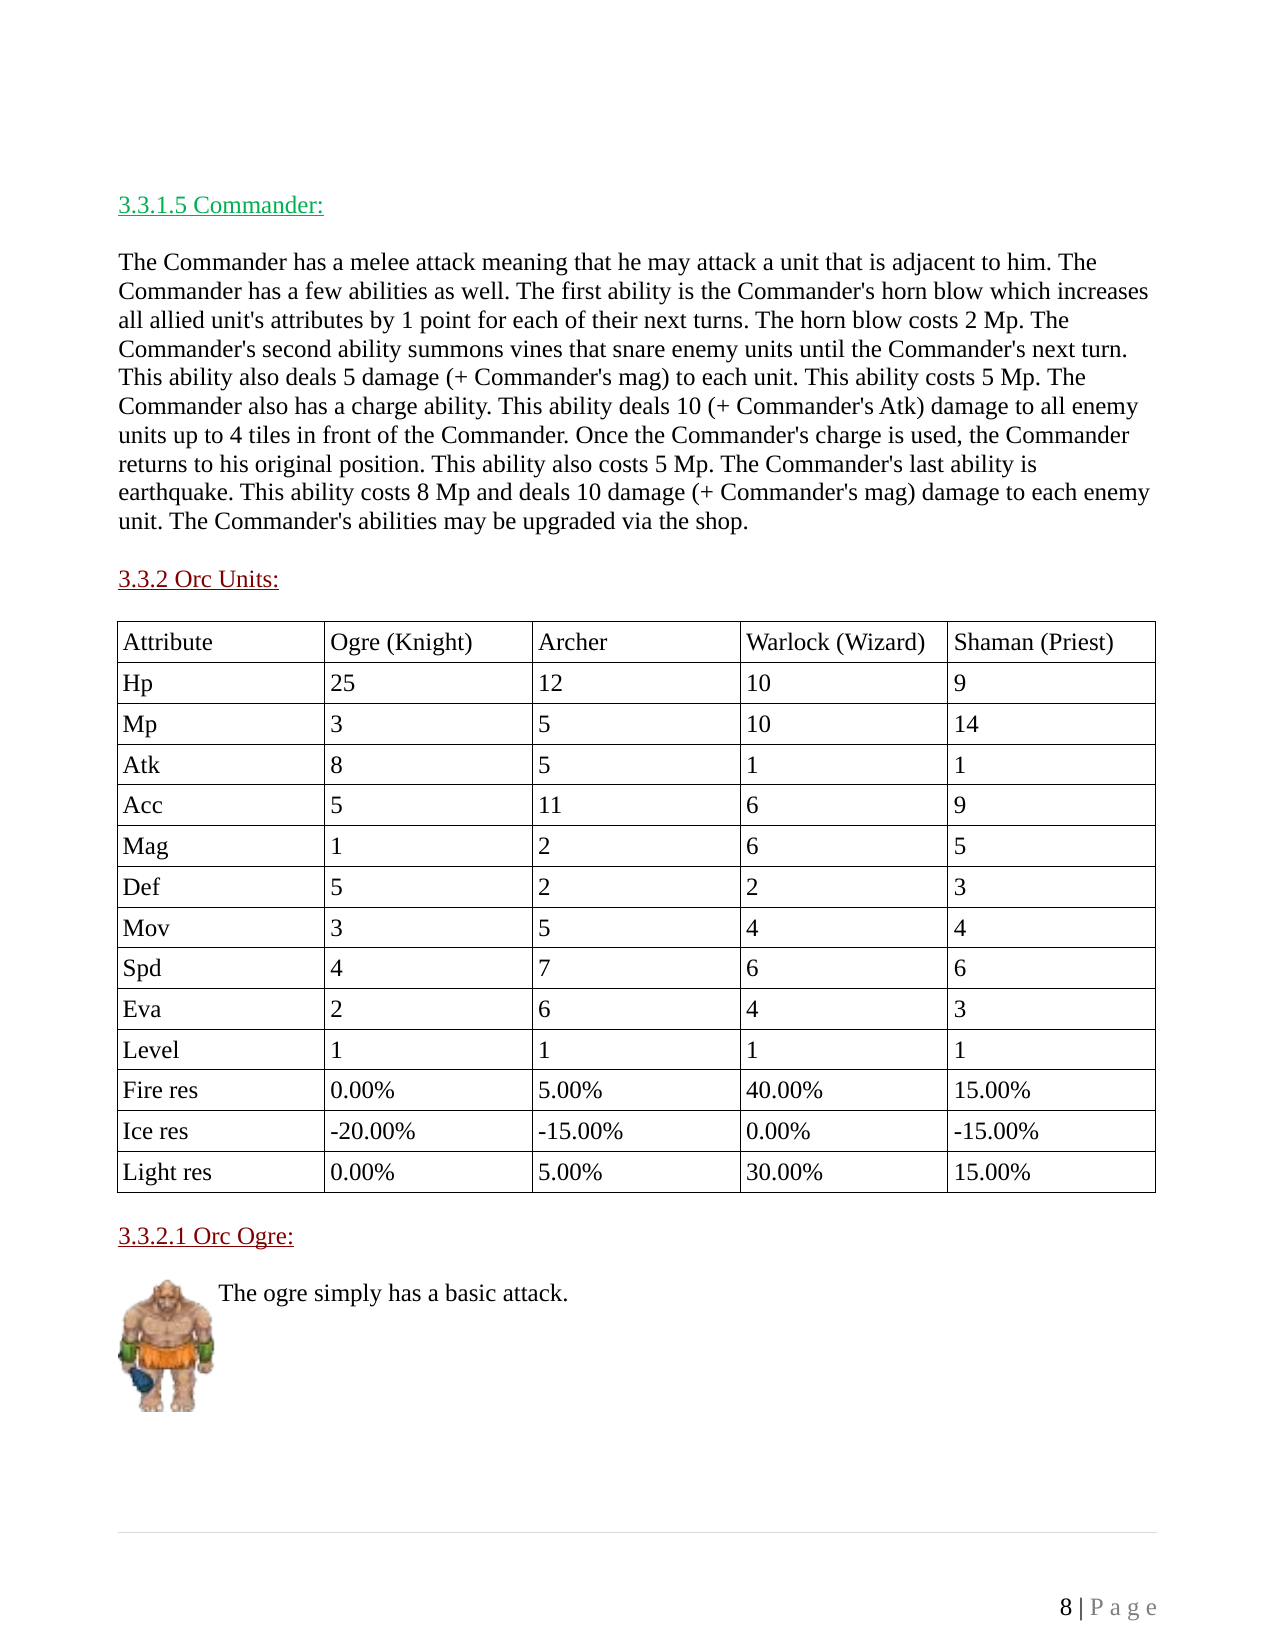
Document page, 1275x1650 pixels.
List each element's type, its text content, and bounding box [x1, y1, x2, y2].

table_cell 10 [741, 663, 947, 703]
table_cell 30.00% [741, 1152, 947, 1191]
table_cell 14 [948, 704, 1155, 743]
table_cell 3 [325, 908, 532, 947]
table_cell Def [118, 867, 324, 906]
table_cell 5 [533, 745, 740, 784]
table_cell Acc [118, 785, 324, 825]
table_cell 1 [948, 745, 1155, 784]
table_cell 6 [948, 948, 1155, 988]
table_cell 3 [948, 989, 1155, 1028]
text The Commander has a melee attack meaning that he may attack a unit that is adjacent to him. The Commander has a few abilities as well. The first ability is the Commander's horn blow which increases all allied unit's attributes by 1 point for each of their next turns. The horn blow costs 2 Mp. The Commander's second ability summons vines that snare enemy units until the Commander's next turn. This ability also deals 5 damage (+ Commander's mag) to each unit. This ability costs 5 Mp. The Commander also has a charge ability. This ability deals 10 (+ Commander's Atk) damage to all enemy units up to 4 tiles in front of the Commander. Once the Commander's charge is used, the Commander returns to his original position. This ability also costs 5 Mp. The Commander's last ability is earthquake. This ability costs 8 Mp and deals 10 damage (+ Commander's mag) damage to each enemy unit. The Commander's abilities may be upgraded via the shop. [118, 247, 1157, 535]
table_cell 11 [533, 785, 740, 825]
table_cell 5 [533, 704, 740, 743]
table_cell 25 [325, 663, 532, 703]
table_cell 4 [741, 989, 947, 1028]
table_cell 0.00% [325, 1152, 532, 1191]
table_cell 15.00% [948, 1070, 1155, 1110]
table_header Warlock (Wizard) [741, 622, 947, 662]
text The ogre simply has a basic attack. [168, 1278, 1157, 1307]
table_cell 8 [325, 745, 532, 784]
table_cell Hp [118, 663, 324, 703]
table_cell -15.00% [533, 1111, 740, 1151]
table_cell 6 [741, 826, 947, 866]
table_cell Light res [118, 1152, 324, 1191]
table_cell 5 [325, 867, 532, 906]
text 3.3.1.5 Commander: [118, 190, 1157, 219]
table_cell 4 [948, 908, 1155, 947]
table_cell 1 [948, 1030, 1155, 1069]
table_cell 0.00% [741, 1111, 947, 1151]
table_cell 4 [325, 948, 532, 988]
table_cell 2 [325, 989, 532, 1028]
table_header Shaman (Priest) [948, 622, 1155, 662]
table_cell 6 [533, 989, 740, 1028]
table_cell -15.00% [948, 1111, 1155, 1151]
table_cell 1 [325, 1030, 532, 1069]
table_header Ogre (Knight) [325, 622, 532, 662]
table_cell Mp [118, 704, 324, 743]
table_cell 2 [741, 867, 947, 906]
table_cell Level [118, 1030, 324, 1069]
table_cell 3 [325, 704, 532, 743]
table_cell -20.00% [325, 1111, 532, 1151]
table_cell Mag [118, 826, 324, 866]
table_cell 1 [533, 1030, 740, 1069]
table_cell 10 [741, 704, 947, 743]
text 3.3.2.1 Orc Ogre: [118, 1221, 1157, 1249]
table_cell Spd [118, 948, 324, 988]
table_cell Fire res [118, 1070, 324, 1110]
table_cell Mov [118, 908, 324, 947]
table_cell 9 [948, 785, 1155, 825]
table_cell 9 [948, 663, 1155, 703]
table_cell 40.00% [741, 1070, 947, 1110]
text [118, 1278, 166, 1307]
table_cell 6 [741, 948, 947, 988]
table_cell Eva [118, 989, 324, 1028]
table_cell 1 [741, 745, 947, 784]
table_cell 5.00% [533, 1152, 740, 1191]
table_cell Ice res [118, 1111, 324, 1151]
table_cell 5 [533, 908, 740, 947]
table_header Archer [533, 622, 740, 662]
table_cell 2 [533, 826, 740, 866]
table_cell 2 [533, 867, 740, 906]
table_cell 7 [533, 948, 740, 988]
table_cell 15.00% [948, 1152, 1155, 1191]
table_cell 1 [325, 826, 532, 866]
table_cell Atk [118, 745, 324, 784]
table_cell 4 [741, 908, 947, 947]
text 3.3.2 Orc Units: [118, 564, 1157, 592]
table_cell 3 [948, 867, 1155, 906]
table_cell 0.00% [325, 1070, 532, 1110]
table_cell 12 [533, 663, 740, 703]
table_header Attribute [118, 622, 324, 662]
table_cell 5 [325, 785, 532, 825]
table_cell 5 [948, 826, 1155, 866]
table_cell 6 [741, 785, 947, 825]
table_cell 5.00% [533, 1070, 740, 1110]
table_cell 1 [741, 1030, 947, 1069]
